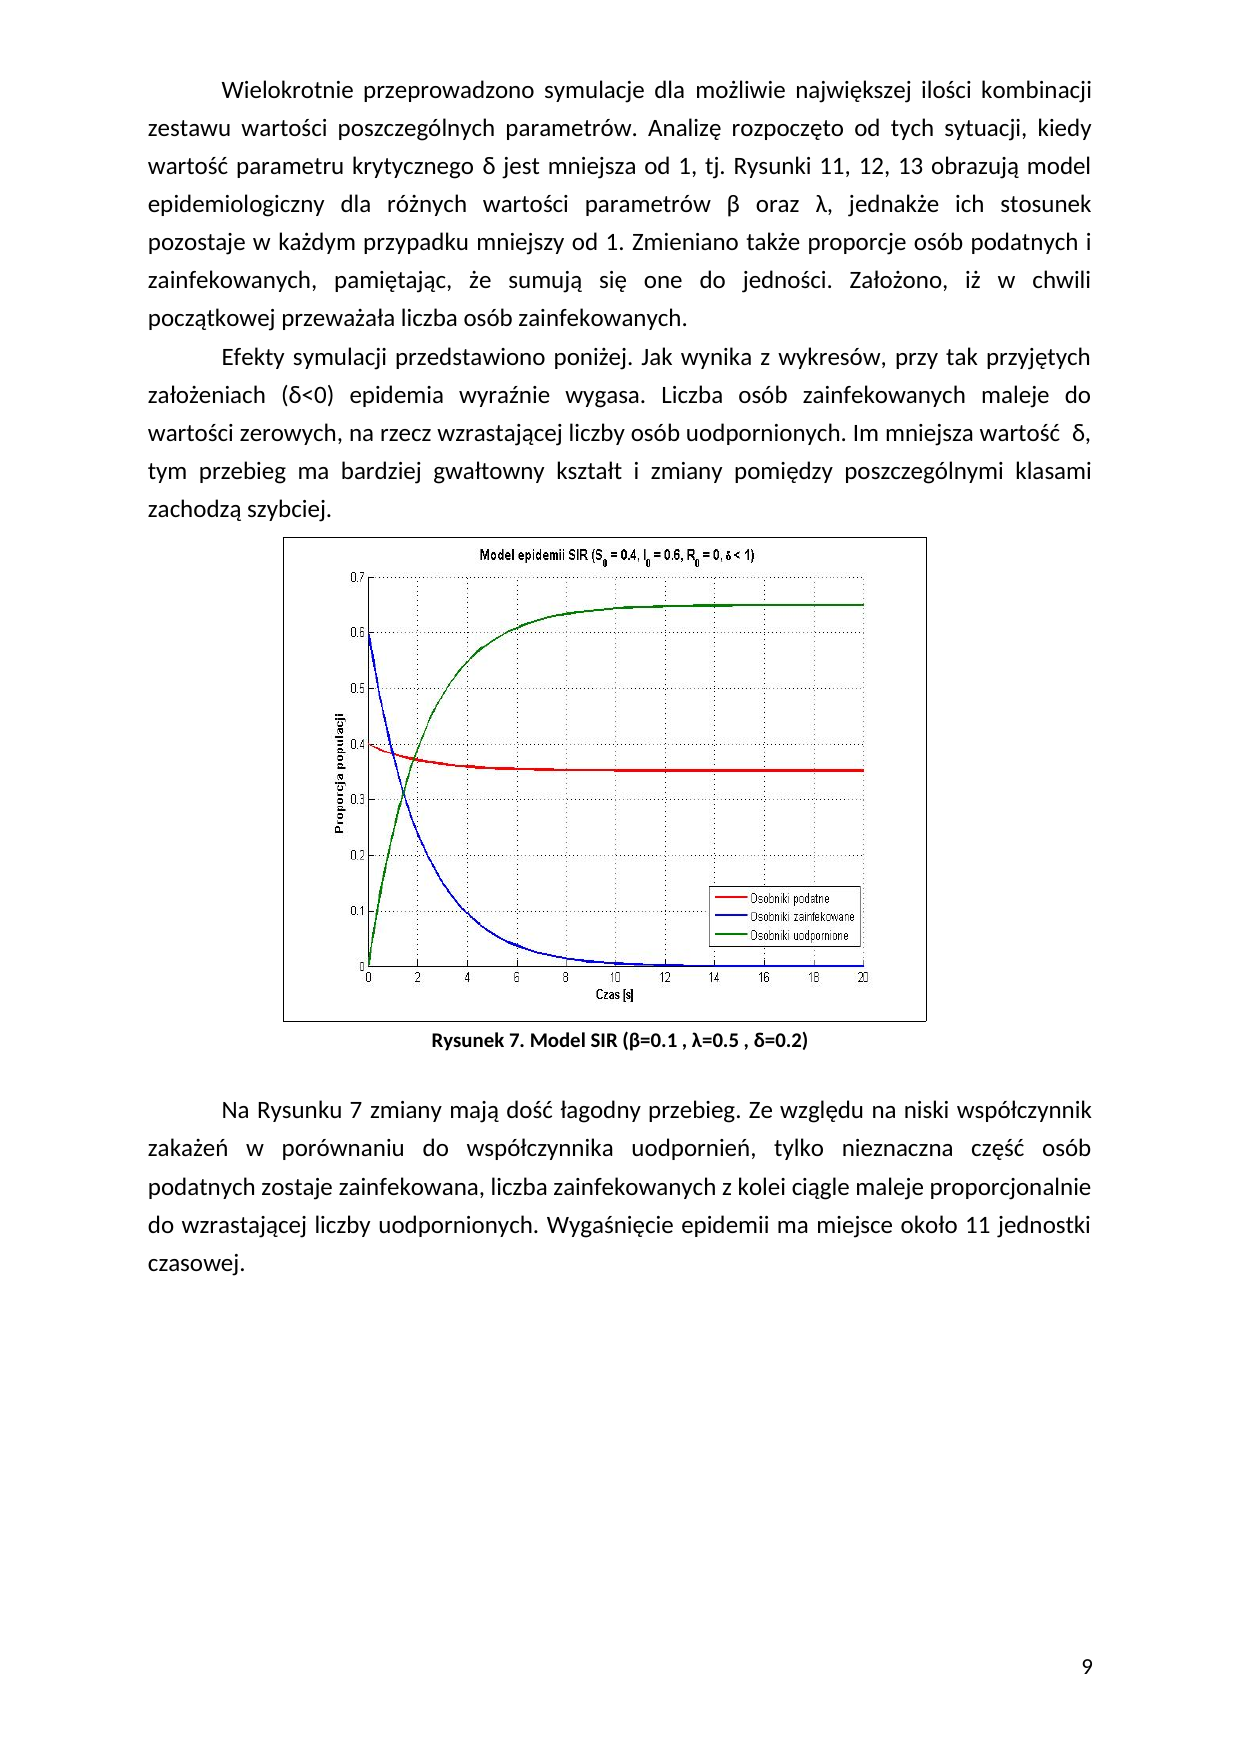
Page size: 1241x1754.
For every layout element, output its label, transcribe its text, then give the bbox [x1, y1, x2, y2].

picture [285, 540, 924, 1019]
text Efekty symulacji przedstawiono poniżej. Jak wynika z wykresów, przy tak przyjętych założeniach (δ<0) epidemia wyraźnie wygasa. Liczba osób zainfekowanych maleje do wartości zerowych, na rzecz wzrastającej liczby osób uodpornionych. Im mniejsza wartość δ, tym przebieg ma bardziej gwałtowny kształt i zmiany pomiędzy poszczególnymi klasami zachodzą szybciej. [148, 341, 1093, 524]
text Na Rysunku 7 zmiany mają dość łagodny przebieg. Ze względu na niski współczynnik zakażeń w porównaniu do współczynnika uodpornień, tylko nieznaczna część osób podatnych zostaje zainfekowana, liczba zainfekowanych z kolei ciągle maleje proporcjonalnie do wzrastającej liczby uodpornionych. Wygaśnięcie epidemii ma miejsce około 11 jednostki czasowej. [148, 1094, 1093, 1277]
text Wielokrotnie przeprowadzono symulacje dla możliwie największej ilości kombinacji zestawu wartości poszczególnych parametrów. Analizę rozpoczęto od tych sytuacji, kiedy wartość parametru krytycznego δ jest mniejsza od 1, tj. Rysunki 11, 12, 13 obrazują model epidemiologiczny dla różnych wartości parametrów β oraz λ, jednakże ich stosunek pozostaje w każdym przypadku mniejszy od 1. Zmieniano także proporcje osób podatnych i zainfekowanych, pamiętając, że sumują się one do jedności. Założono, iż w chwili początkowej przeważała liczba osób zainfekowanych. [148, 74, 1093, 333]
text Rysunek 7. Model SIR (β=0.1 , λ=0.5 , δ=0.2) [148, 531, 1093, 1053]
